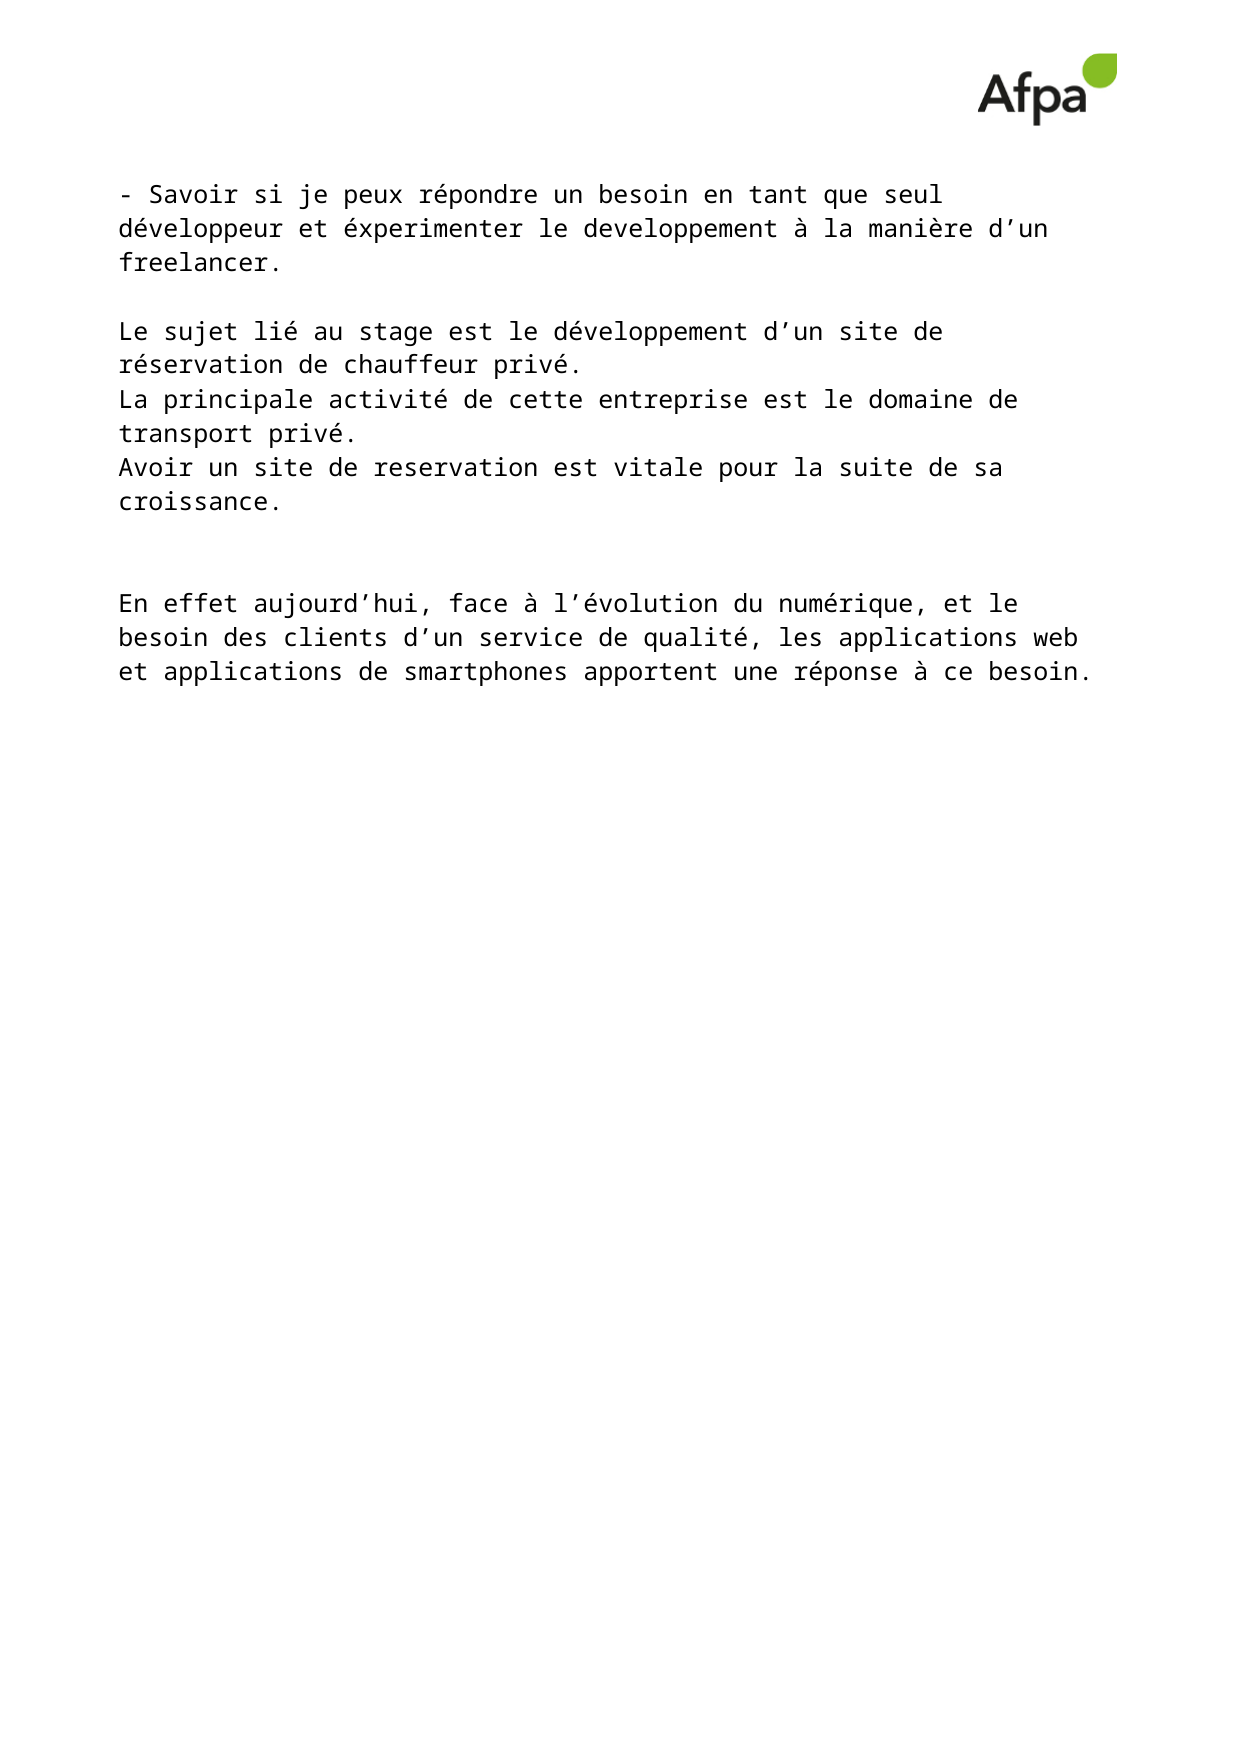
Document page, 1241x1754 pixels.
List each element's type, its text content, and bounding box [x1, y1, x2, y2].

text En effet aujourd’hui, face à l’évolution du numérique, et le besoin des clients d’un service de qualité, les applications web et applications de smartphones apportent une réponse à ce besoin. [118, 586, 1122, 688]
text La principale activité de cette entreprise est le domaine de transport privé. Avoir un site de reservation est vitale pour la suite de sa croissance. [118, 381, 1122, 517]
picture [977, 53, 1117, 126]
text Le sujet lié au stage est le développement d’un site de réservation de chauffeur privé. [118, 313, 1122, 381]
text - Savoir si je peux répondre un besoin en tant que seul développeur et éxperimenter le developpement à la manière d’un freelancer. [118, 177, 1122, 279]
